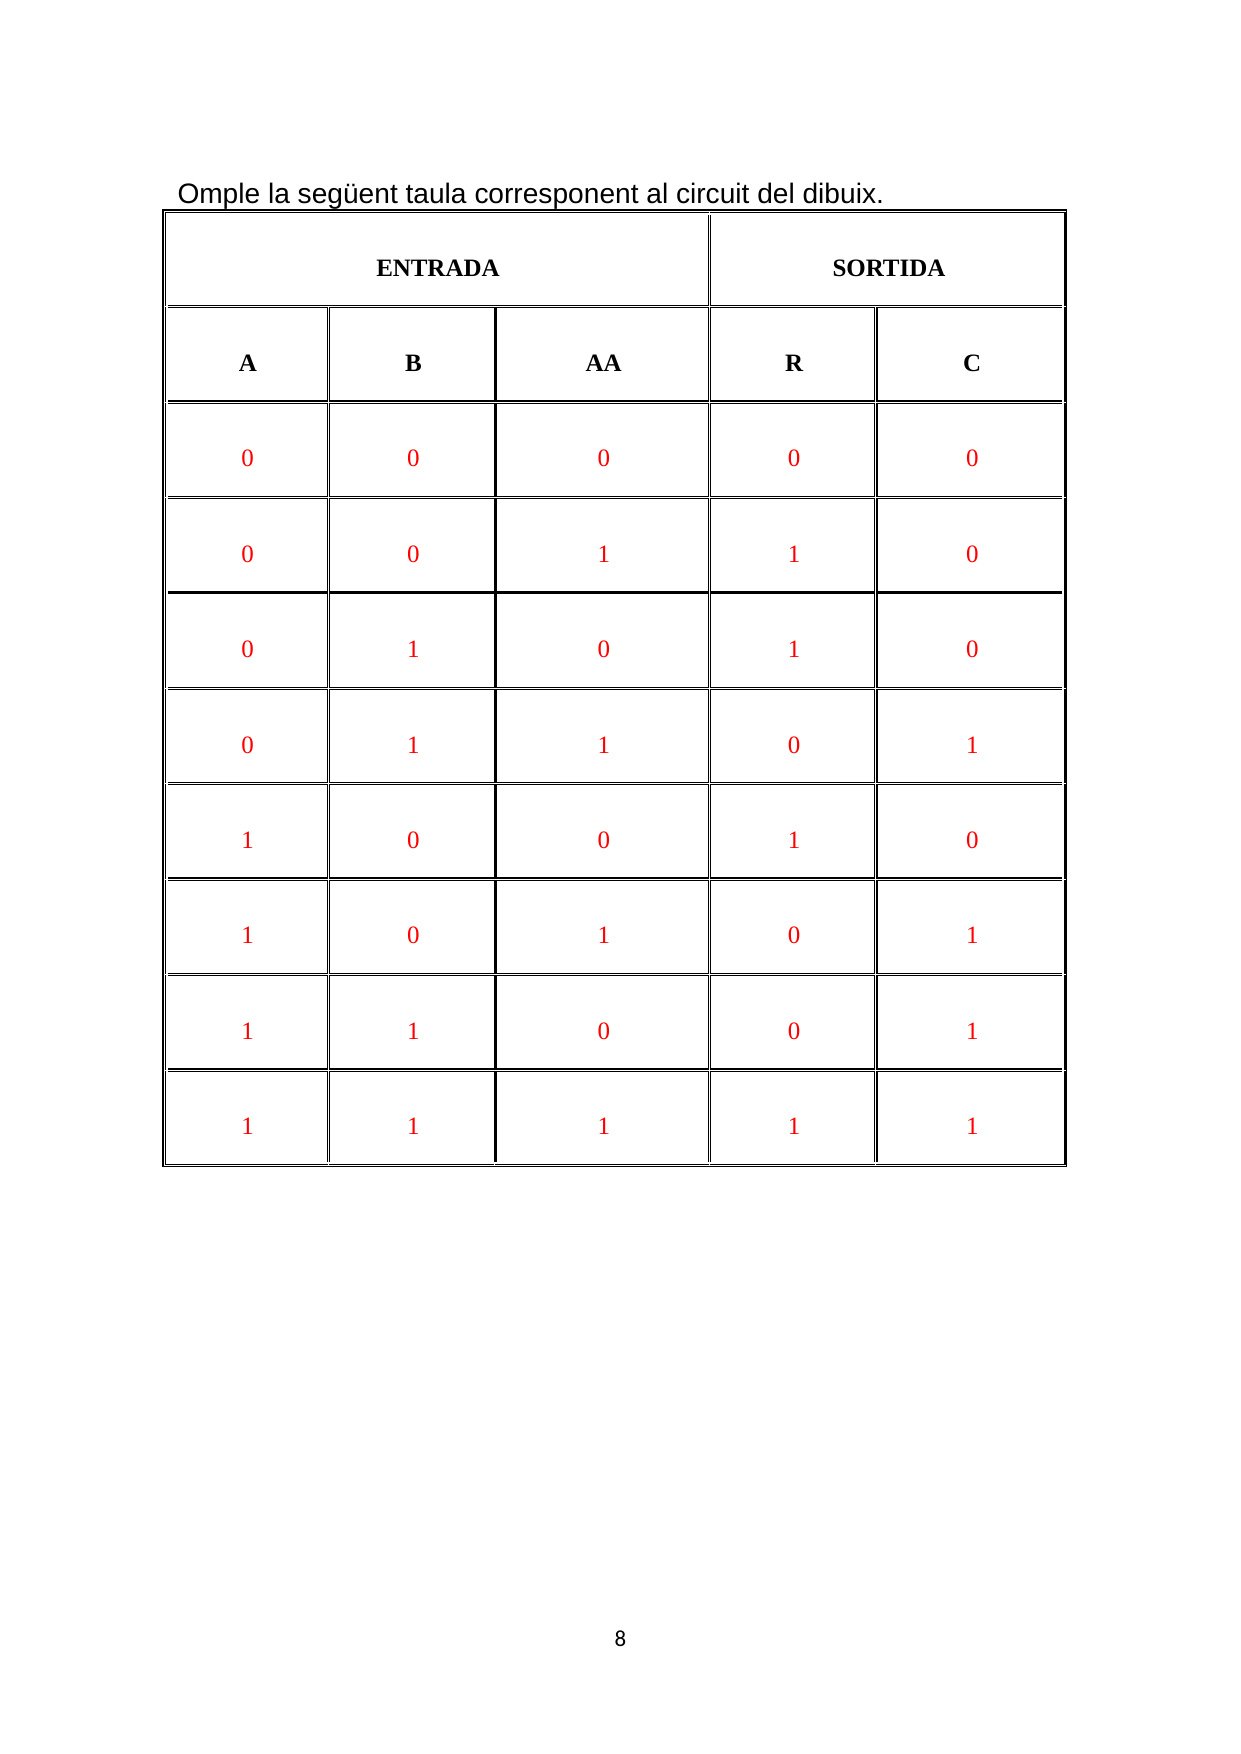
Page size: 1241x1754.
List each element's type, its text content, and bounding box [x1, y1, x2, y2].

table_cell 1 [330, 690, 494, 782]
table_cell 0 [164, 496, 329, 591]
table_cell 1 [164, 973, 329, 1068]
table_cell 1 [330, 976, 494, 1068]
table_cell C [876, 305, 1066, 400]
table_cell 1 [497, 499, 708, 591]
table_cell 0 [711, 881, 874, 973]
table_cell 0 [876, 496, 1066, 591]
table_cell 0 [166, 686, 327, 782]
table_cell 1 [166, 877, 327, 973]
table_cell 0 [878, 400, 1065, 496]
table_cell 1 [710, 1068, 876, 1163]
table_cell 0 [330, 499, 494, 591]
table_cell 1 [329, 1072, 495, 1163]
table_cell 0 [711, 690, 874, 782]
table_cell A [164, 305, 329, 400]
table_header ENTRADA [166, 213, 709, 305]
table_cell 0 [330, 881, 494, 973]
table_cell 1 [878, 877, 1065, 973]
table_cell 1 [876, 973, 1066, 1068]
table_cell R [711, 308, 874, 400]
table_cell 1 [711, 594, 874, 686]
table_cell 1 [876, 1068, 1065, 1163]
table_cell 1 [711, 499, 874, 591]
table_cell 1 [166, 1068, 329, 1163]
table_cell 0 [711, 404, 874, 496]
table_cell 1 [878, 686, 1065, 782]
table_header SORTIDA [710, 213, 1064, 305]
table_cell 1 [495, 1072, 709, 1163]
table_cell 0 [497, 785, 708, 877]
table_cell 1 [497, 690, 708, 782]
table_cell 1 [330, 594, 494, 686]
table_cell 0 [166, 591, 327, 686]
table_cell AA [497, 308, 708, 400]
table_cell 1 [711, 785, 874, 877]
table_cell 0 [330, 785, 494, 877]
table_cell 0 [330, 404, 494, 496]
table_cell 0 [876, 782, 1066, 877]
table_cell 1 [164, 782, 329, 877]
table_cell 0 [878, 591, 1064, 686]
table_cell 0 [497, 404, 708, 496]
table_cell 0 [711, 976, 874, 1068]
table_cell B [330, 308, 494, 400]
table_cell 0 [166, 400, 327, 496]
text Omple la següent taula corresponent al circuit del dibuix. [177, 177, 1063, 209]
table_cell 0 [497, 594, 708, 686]
table_cell 0 [497, 976, 708, 1068]
table_cell 1 [497, 881, 708, 973]
